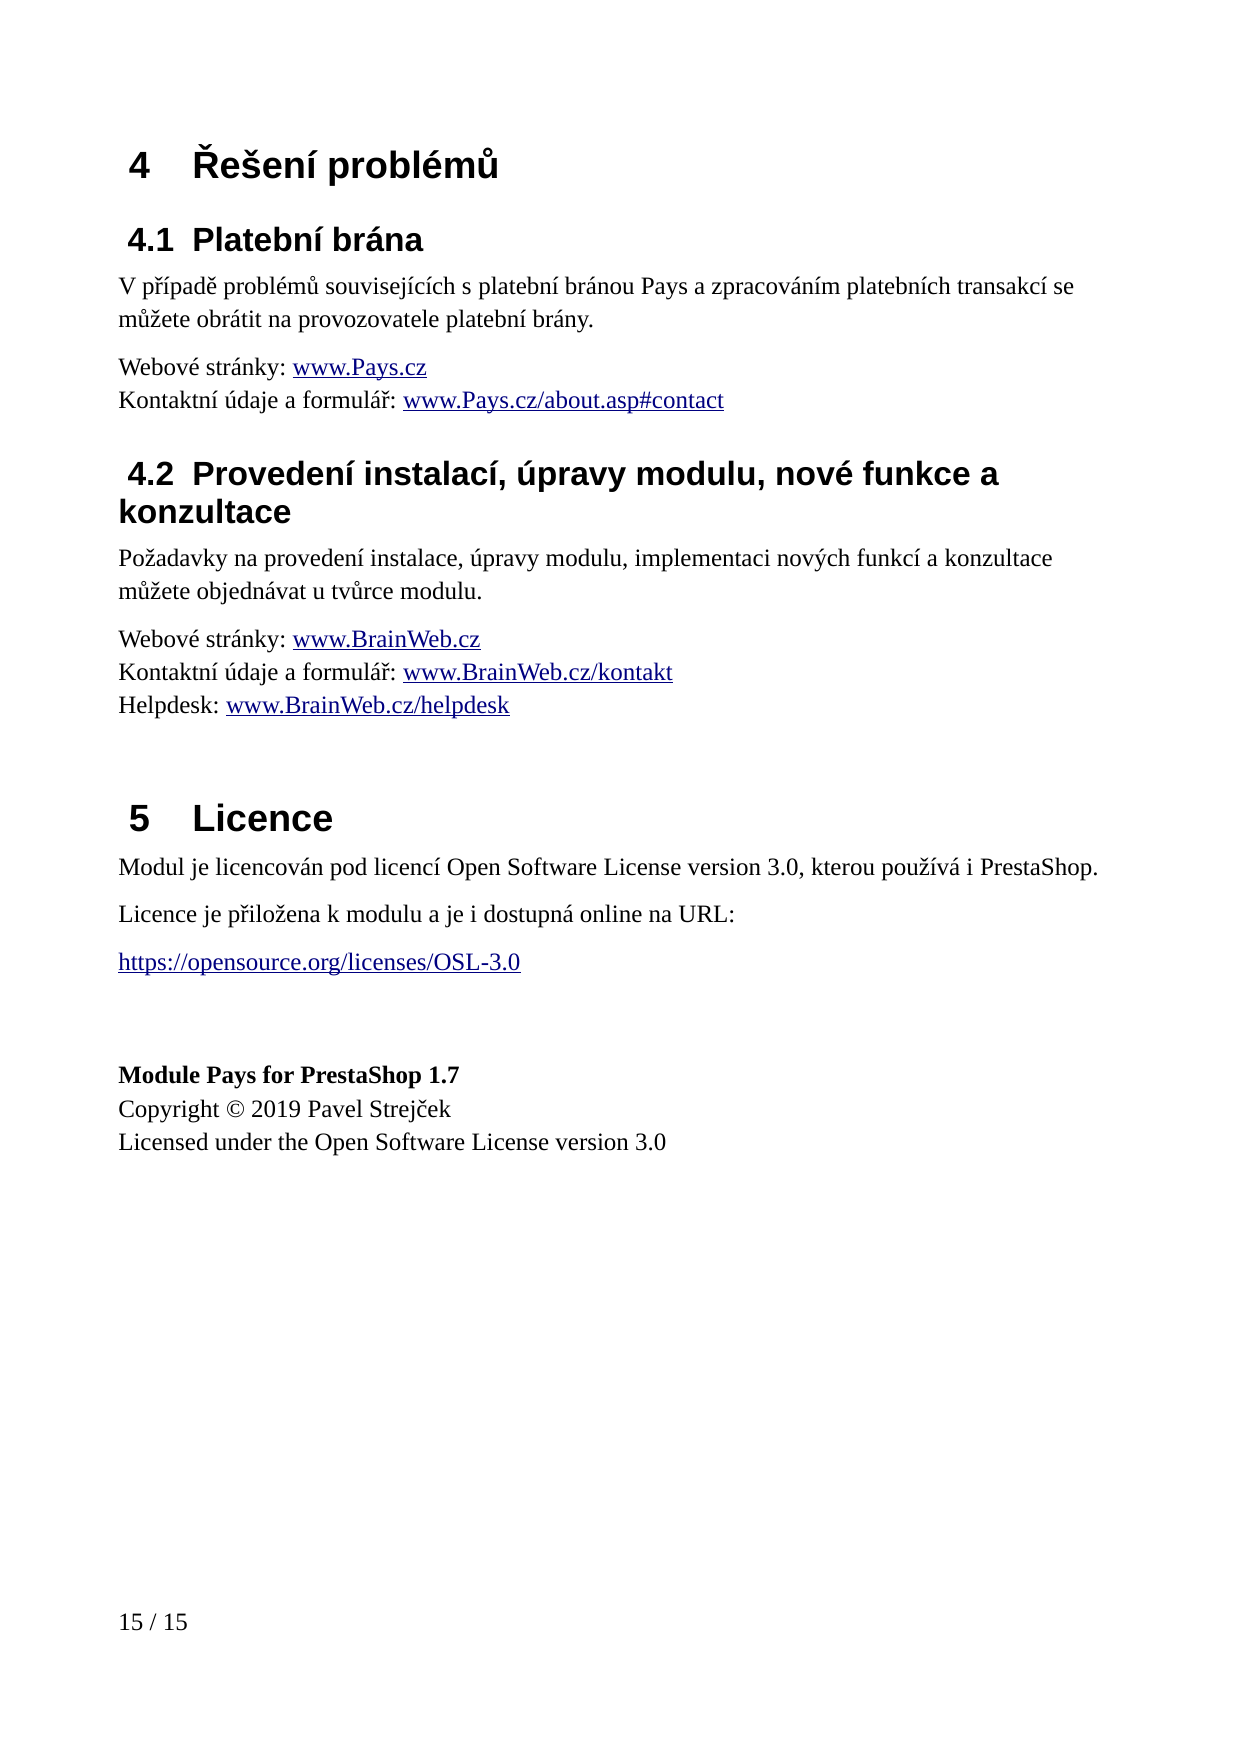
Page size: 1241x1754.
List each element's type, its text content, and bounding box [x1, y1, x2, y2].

text https://opensource.org/licenses/OSL-3.0 [118, 947, 1122, 976]
text Webové stránky: www.BrainWeb.cz Kontaktní údaje a formulář: www.BrainWeb.cz/kontakt Helpdesk: www.BrainWeb.cz/helpdesk [118, 624, 1122, 752]
subtitle Platební brána [118, 220, 1122, 259]
text Module Pays for PrestaShop 1.7 Copyright © 2019 Pavel Strejček Licensed under the Open Software License version 3.0 [118, 1061, 1122, 1155]
subtitle Provedení instalací, úpravy modulu, nové funkce a konzultace [118, 453, 1122, 531]
text Webové stránky: www.Pays.cz Kontaktní údaje a formulář: www.Pays.cz/about.asp#contact [118, 352, 1122, 414]
text V případě problémů souvisejících s platební bránou Pays a zpracováním platebních transakcí se můžete obrátit na provozovatele platební brány. [118, 271, 1122, 333]
text Licence je přiložena k modulu a je i dostupná online na URL: [118, 899, 1122, 928]
text Požadavky na provedení instalace, úpravy modulu, implementaci nových funkcí a konzultace můžete objednávat u tvůrce modulu. [118, 543, 1122, 605]
subtitle Licence [118, 795, 1122, 839]
text Modul je licencován pod licencí Open Software License version 3.0, kterou používá i PrestaShop. [118, 852, 1122, 880]
subtitle Řešení problémů [118, 143, 1122, 187]
